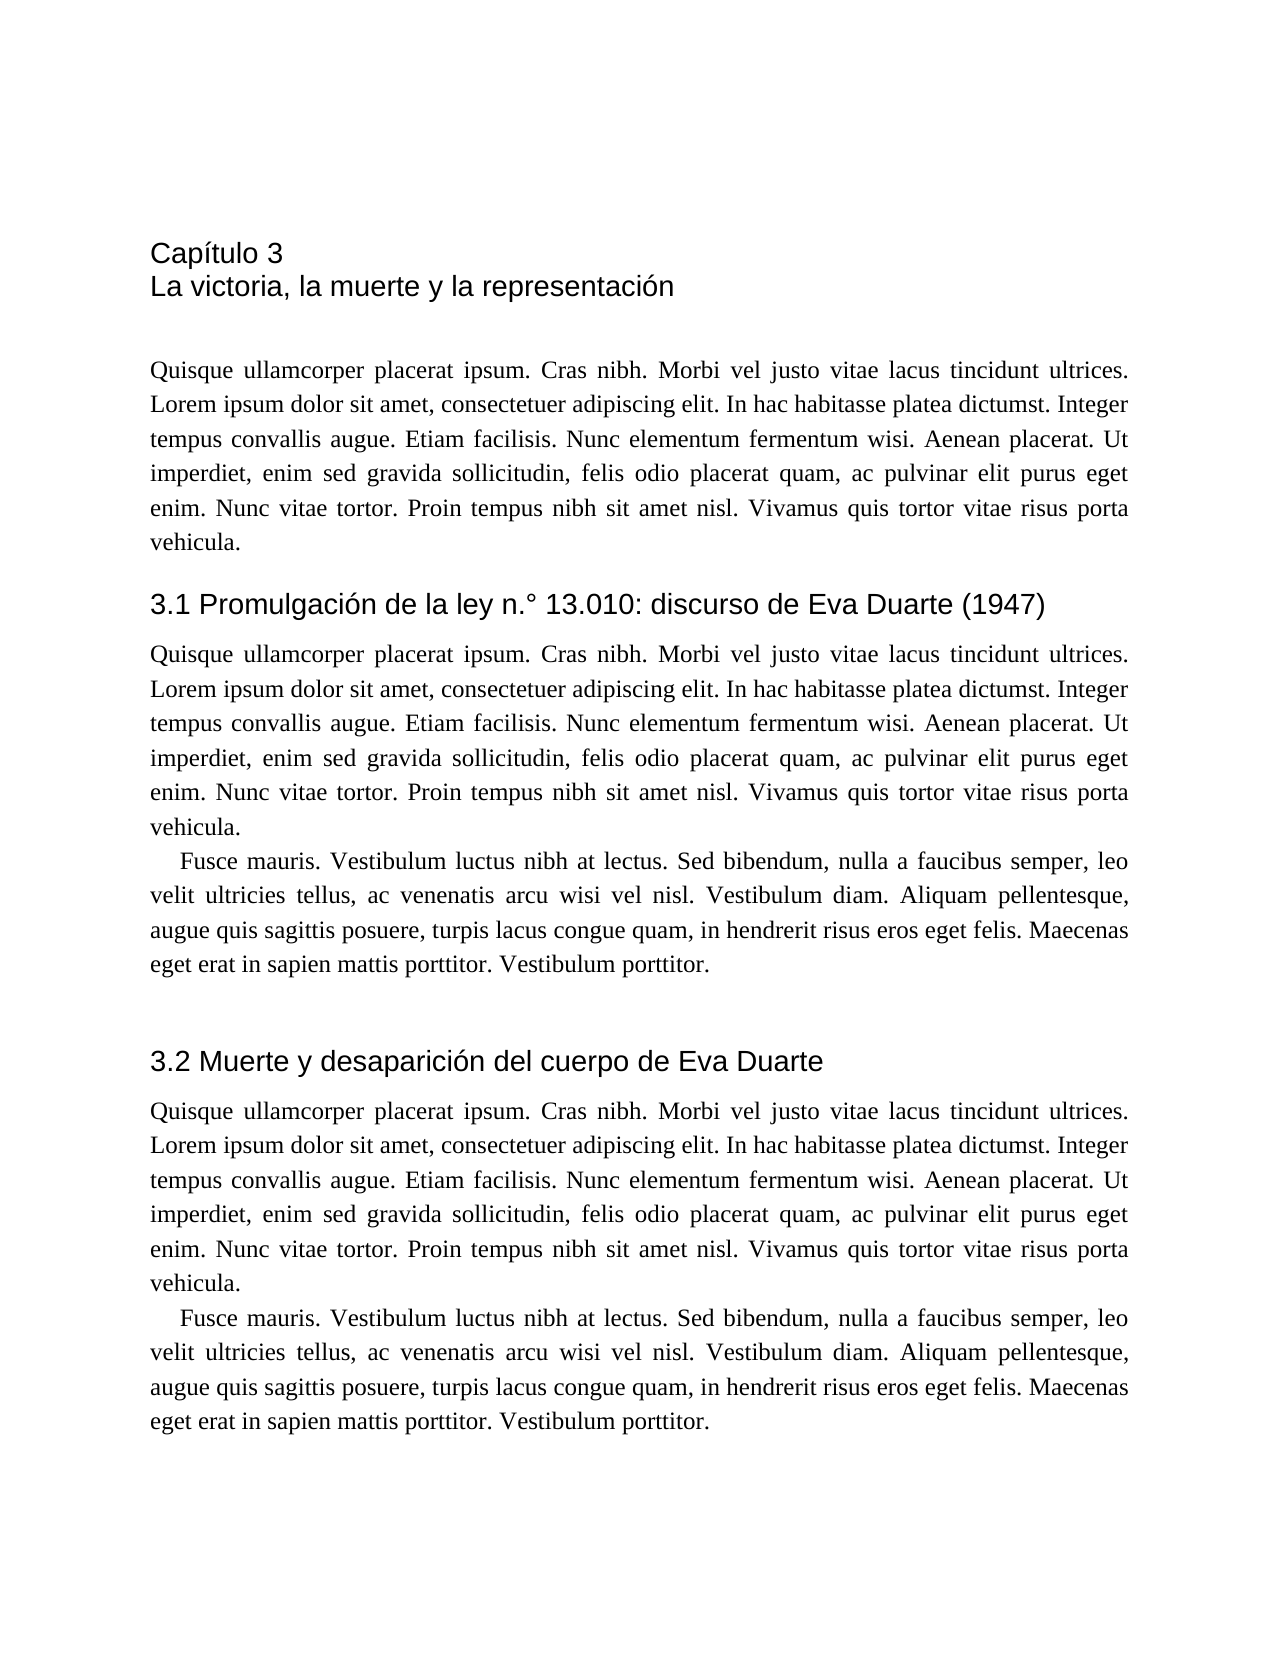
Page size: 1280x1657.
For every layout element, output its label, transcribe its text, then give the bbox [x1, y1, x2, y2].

subtitle Capítulo 3 La victoria, la muerte y la representación [150, 236, 1130, 303]
text Quisque ullamcorper placerat ipsum. Cras nibh. Morbi vel justo vitae lacus tincidunt ultrices. Lorem ipsum dolor sit amet, consectetuer adipiscing elit. In hac habitasse platea dictumst. Integer tempus convallis augue. Etiam facilisis. Nunc elementum fermentum wisi. Aenean placerat. Ut imperdiet, enim sed gravida sollicitudin, felis odio placerat quam, ac pulvinar elit purus eget enim. Nunc vitae tortor. Proin tempus nibh sit amet nisl. Vivamus quis tortor vitae risus porta vehicula. [150, 355, 1130, 556]
text Quisque ullamcorper placerat ipsum. Cras nibh. Morbi vel justo vitae lacus tincidunt ultrices. Lorem ipsum dolor sit amet, consectetuer adipiscing elit. In hac habitasse platea dictumst. Integer tempus convallis augue. Etiam facilisis. Nunc elementum fermentum wisi. Aenean placerat. Ut imperdiet, enim sed gravida sollicitudin, felis odio placerat quam, ac pulvinar elit purus eget enim. Nunc vitae tortor. Proin tempus nibh sit amet nisl. Vivamus quis tortor vitae risus porta vehicula. [150, 639, 1130, 840]
subtitle 3.2 Muerte y desaparición del cuerpo de Eva Duarte [150, 1043, 1130, 1077]
text Quisque ullamcorper placerat ipsum. Cras nibh. Morbi vel justo vitae lacus tincidunt ultrices. Lorem ipsum dolor sit amet, consectetuer adipiscing elit. In hac habitasse platea dictumst. Integer tempus convallis augue. Etiam facilisis. Nunc elementum fermentum wisi. Aenean placerat. Ut imperdiet, enim sed gravida sollicitudin, felis odio placerat quam, ac pulvinar elit purus eget enim. Nunc vitae tortor. Proin tempus nibh sit amet nisl. Vivamus quis tortor vitae risus porta vehicula. [150, 1096, 1130, 1297]
subtitle 3.1 Promulgación de la ley n.° 13.010: discurso de Eva Duarte (1947) [150, 587, 1130, 621]
text Fusce mauris. Vestibulum luctus nibh at lectus. Sed bibendum, nulla a faucibus semper, leo velit ultricies tellus, ac venenatis arcu wisi vel nisl. Vestibulum diam. Aliquam pellentesque, augue quis sagittis posuere, turpis lacus congue quam, in hendrerit risus eros eget felis. Maecenas eget erat in sapien mattis porttitor. Vestibulum porttitor. [150, 1303, 1130, 1435]
text Fusce mauris. Vestibulum luctus nibh at lectus. Sed bibendum, nulla a faucibus semper, leo velit ultricies tellus, ac venenatis arcu wisi vel nisl. Vestibulum diam. Aliquam pellentesque, augue quis sagittis posuere, turpis lacus congue quam, in hendrerit risus eros eget felis. Maecenas eget erat in sapien mattis porttitor. Vestibulum porttitor. [150, 846, 1130, 978]
